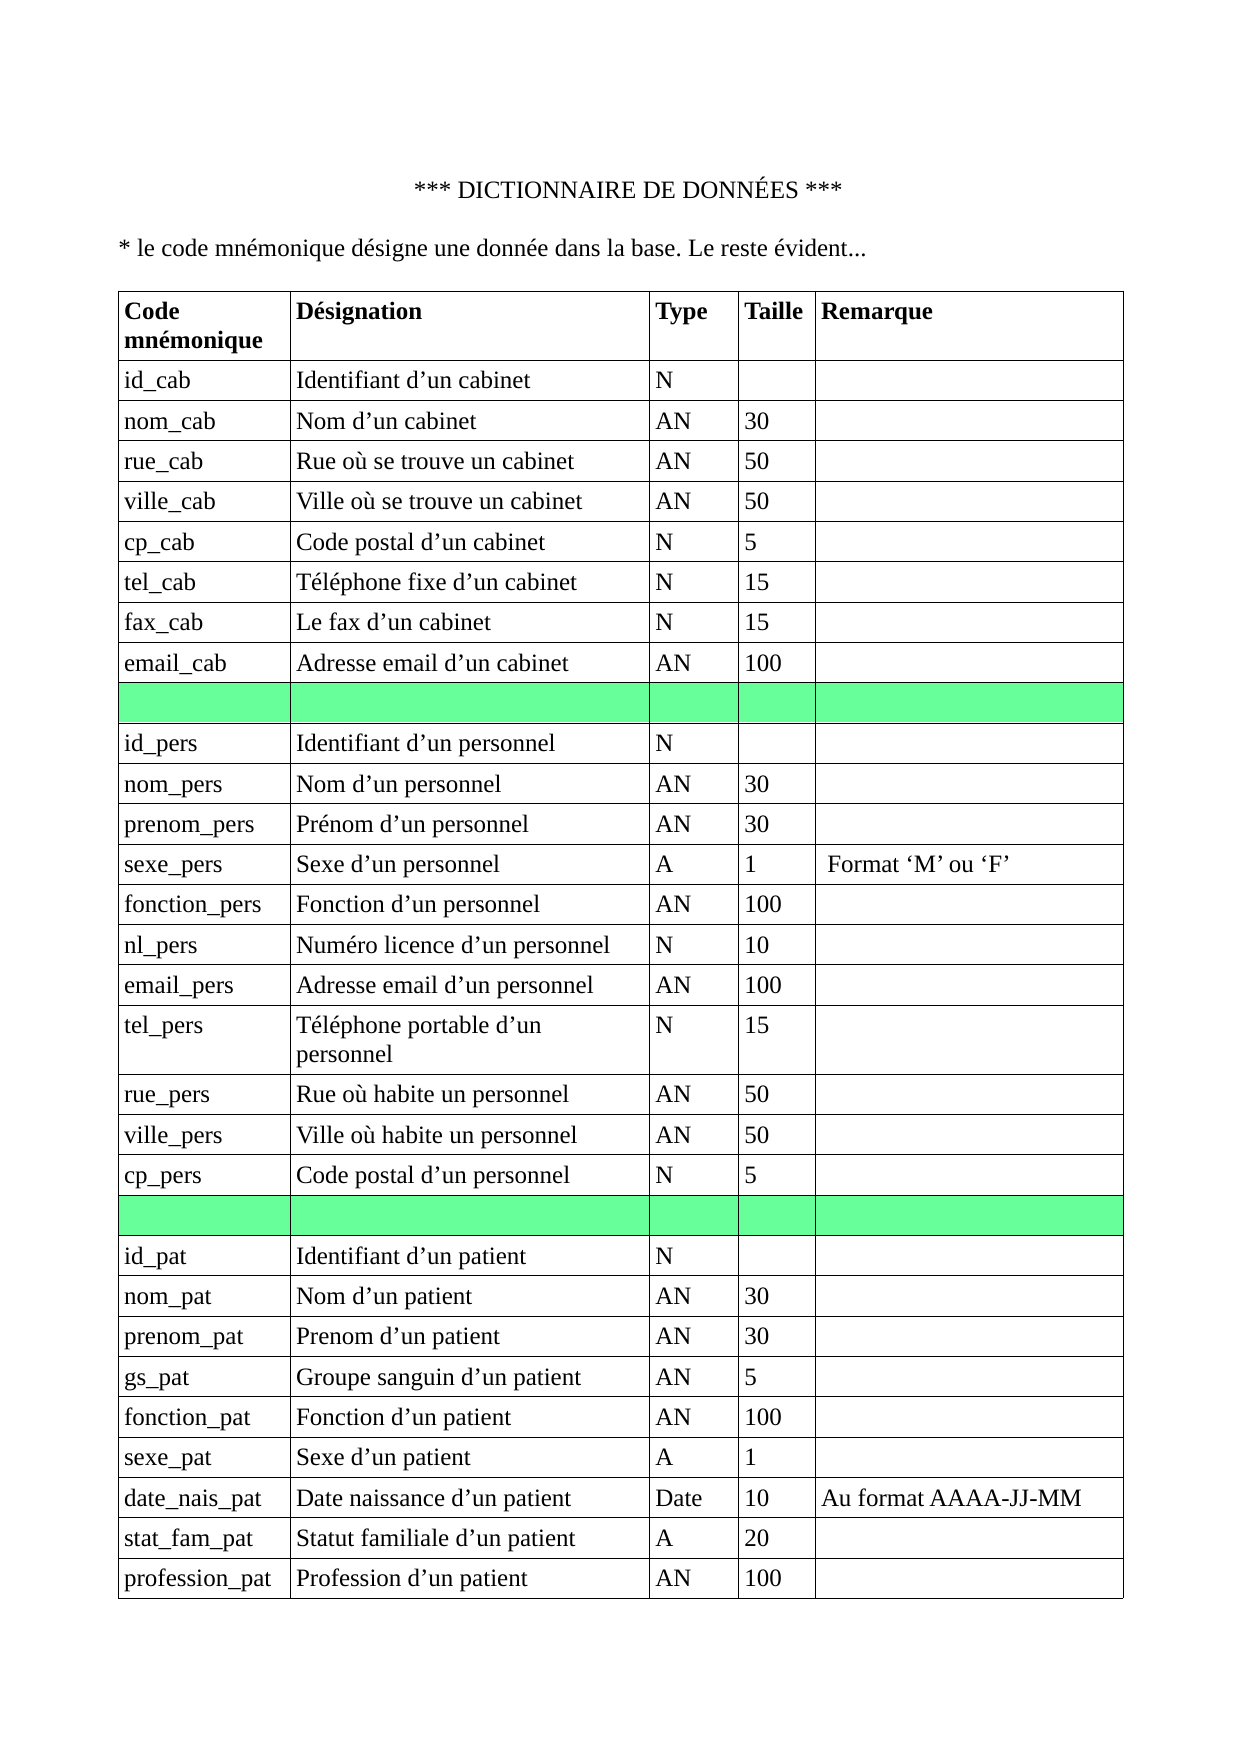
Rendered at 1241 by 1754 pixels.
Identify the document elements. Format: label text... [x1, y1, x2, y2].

table_cell AN [650, 885, 738, 924]
table_cell id_cab [119, 361, 290, 400]
table_cell 100 [739, 1559, 815, 1598]
table_cell [816, 1397, 1123, 1437]
table_cell [816, 1006, 1123, 1074]
table_cell AN [650, 965, 738, 1005]
table_cell Téléphone fixe d’un cabinet [291, 562, 649, 602]
table_cell [816, 885, 1123, 924]
table_cell id_pers [119, 724, 290, 763]
table_cell Ville où se trouve un cabinet [291, 482, 649, 521]
table_cell [816, 401, 1123, 440]
table_cell 50 [739, 1075, 815, 1114]
table_cell Date [650, 1478, 738, 1517]
table_cell Ville où habite un personnel [291, 1115, 649, 1154]
table_cell [739, 1236, 815, 1275]
table_cell Profession d’un patient [291, 1559, 649, 1598]
table_cell AN [650, 1115, 738, 1154]
table_cell [816, 1357, 1123, 1396]
table_header Type [650, 292, 738, 360]
table_cell A [650, 1518, 738, 1557]
table_cell Fonction d’un patient [291, 1397, 649, 1437]
table_cell 20 [739, 1518, 815, 1557]
table_cell Fonction d’un personnel [291, 885, 649, 924]
table_cell A [650, 845, 738, 884]
table_cell [816, 1559, 1123, 1598]
table_cell prenom_pers [119, 804, 290, 843]
table_cell [816, 361, 1123, 400]
table_cell cp_pers [119, 1155, 290, 1195]
table_cell email_cab [119, 643, 290, 682]
table_cell 30 [739, 1317, 815, 1356]
table_cell N [650, 724, 738, 763]
table_cell prenom_pat [119, 1317, 290, 1356]
text * le code mnémonique désigne une donnée dans la base. Le reste évident... [118, 233, 1122, 262]
table_cell [816, 603, 1123, 642]
table_cell Adresse email d’un cabinet [291, 643, 649, 682]
table_cell N [650, 522, 738, 561]
table_cell [816, 1115, 1123, 1154]
table_cell AN [650, 1397, 738, 1437]
table_cell [816, 1518, 1123, 1557]
table_cell AN [650, 1357, 738, 1396]
table_cell [816, 1438, 1123, 1477]
table_cell Statut familiale d’un patient [291, 1518, 649, 1557]
table_cell 1 [739, 845, 815, 884]
table_cell AN [650, 764, 738, 803]
table_cell [816, 441, 1123, 481]
table_cell AN [650, 1075, 738, 1114]
table_header Désignation [291, 292, 649, 360]
table_cell 30 [739, 401, 815, 440]
table_cell N [650, 603, 738, 642]
table_cell sexe_pers [119, 845, 290, 884]
table_cell fonction_pers [119, 885, 290, 924]
table_cell [816, 965, 1123, 1005]
table_cell Prenom d’un patient [291, 1317, 649, 1356]
table_cell nl_pers [119, 925, 290, 964]
table_cell N [650, 1155, 738, 1195]
table_cell 30 [739, 1276, 815, 1316]
table_cell [816, 643, 1123, 682]
table_cell gs_pat [119, 1357, 290, 1396]
table_cell [816, 1317, 1123, 1356]
table_cell 100 [739, 885, 815, 924]
table_cell email_pers [119, 965, 290, 1005]
table_cell Sexe d’un personnel [291, 845, 649, 884]
table_cell AN [650, 643, 738, 682]
table_cell [816, 1155, 1123, 1195]
table_cell 5 [739, 522, 815, 561]
table_cell [739, 1196, 815, 1235]
table_header Code mnémonique [119, 292, 290, 360]
table_cell nom_pat [119, 1276, 290, 1316]
table_header Taille [739, 292, 815, 360]
table_cell [119, 683, 290, 722]
table_cell 10 [739, 1478, 815, 1517]
table_cell N [650, 361, 738, 400]
table_cell 50 [739, 482, 815, 521]
table_cell tel_pers [119, 1006, 290, 1074]
text *** DICTIONNAIRE DE DONNÉES *** [118, 176, 1122, 204]
table_cell 10 [739, 925, 815, 964]
table_cell profession_pat [119, 1559, 290, 1598]
table_cell [119, 1196, 290, 1235]
table_cell Numéro licence d’un personnel [291, 925, 649, 964]
table_cell Prénom d’un personnel [291, 804, 649, 843]
table_cell 30 [739, 764, 815, 803]
table_header Remarque [816, 292, 1123, 360]
table_cell Date naissance d’un patient [291, 1478, 649, 1517]
table_cell fonction_pat [119, 1397, 290, 1437]
table_cell nom_pers [119, 764, 290, 803]
table_cell [739, 724, 815, 763]
table_cell Identifiant d’un personnel [291, 724, 649, 763]
table_cell date_nais_pat [119, 1478, 290, 1517]
table_cell 50 [739, 441, 815, 481]
table_cell AN [650, 482, 738, 521]
table_cell N [650, 1006, 738, 1074]
table_cell ville_cab [119, 482, 290, 521]
table_cell N [650, 925, 738, 964]
table_cell [816, 804, 1123, 843]
table_cell 100 [739, 965, 815, 1005]
table_cell Au format AAAA-JJ-MM [816, 1478, 1123, 1517]
table_cell rue_cab [119, 441, 290, 481]
table_cell [650, 683, 738, 722]
table_cell Format ‘M’ ou ‘F’ [816, 845, 1123, 884]
table_cell Code postal d’un personnel [291, 1155, 649, 1195]
table_cell Rue où habite un personnel [291, 1075, 649, 1114]
table_cell 5 [739, 1155, 815, 1195]
table_cell 1 [739, 1438, 815, 1477]
table_cell id_pat [119, 1236, 290, 1275]
table_cell [816, 1075, 1123, 1114]
table_cell [816, 764, 1123, 803]
table_cell [816, 1276, 1123, 1316]
table_cell 5 [739, 1357, 815, 1396]
table_cell 15 [739, 603, 815, 642]
table_cell 50 [739, 1115, 815, 1154]
table_cell [816, 724, 1123, 763]
table_cell AN [650, 804, 738, 843]
table_cell 15 [739, 562, 815, 602]
table_cell nom_cab [119, 401, 290, 440]
table_cell [816, 1196, 1123, 1235]
table_cell [816, 1236, 1123, 1275]
table_cell AN [650, 401, 738, 440]
table_cell fax_cab [119, 603, 290, 642]
table_cell A [650, 1438, 738, 1477]
table_cell [650, 1196, 738, 1235]
table_cell Nom d’un personnel [291, 764, 649, 803]
table_cell [739, 361, 815, 400]
table_cell 100 [739, 1397, 815, 1437]
table_cell 100 [739, 643, 815, 682]
table_cell sexe_pat [119, 1438, 290, 1477]
table_cell stat_fam_pat [119, 1518, 290, 1557]
table_cell AN [650, 441, 738, 481]
table_cell [816, 925, 1123, 964]
table_cell Nom d’un cabinet [291, 401, 649, 440]
table_cell ville_pers [119, 1115, 290, 1154]
table_cell Identifiant d’un patient [291, 1236, 649, 1275]
table_cell tel_cab [119, 562, 290, 602]
table_cell [816, 562, 1123, 602]
table_cell [816, 482, 1123, 521]
table_cell 30 [739, 804, 815, 843]
table_cell Nom d’un patient [291, 1276, 649, 1316]
table_cell [739, 683, 815, 722]
table_cell Rue où se trouve un cabinet [291, 441, 649, 481]
table_cell 15 [739, 1006, 815, 1074]
table_cell rue_pers [119, 1075, 290, 1114]
table_cell [291, 1196, 649, 1235]
table_cell Adresse email d’un personnel [291, 965, 649, 1005]
table_cell AN [650, 1317, 738, 1356]
table_cell Sexe d’un patient [291, 1438, 649, 1477]
table_cell Identifiant d’un cabinet [291, 361, 649, 400]
table_cell [291, 683, 649, 722]
table_cell cp_cab [119, 522, 290, 561]
table_cell AN [650, 1276, 738, 1316]
table_cell Le fax d’un cabinet [291, 603, 649, 642]
table_cell N [650, 1236, 738, 1275]
table_cell Téléphone portable d’un personnel [291, 1006, 649, 1074]
table_cell [816, 522, 1123, 561]
table_cell Code postal d’un cabinet [291, 522, 649, 561]
table_cell N [650, 562, 738, 602]
table_cell AN [650, 1559, 738, 1598]
table_cell [816, 683, 1123, 722]
table_cell Groupe sanguin d’un patient [291, 1357, 649, 1396]
